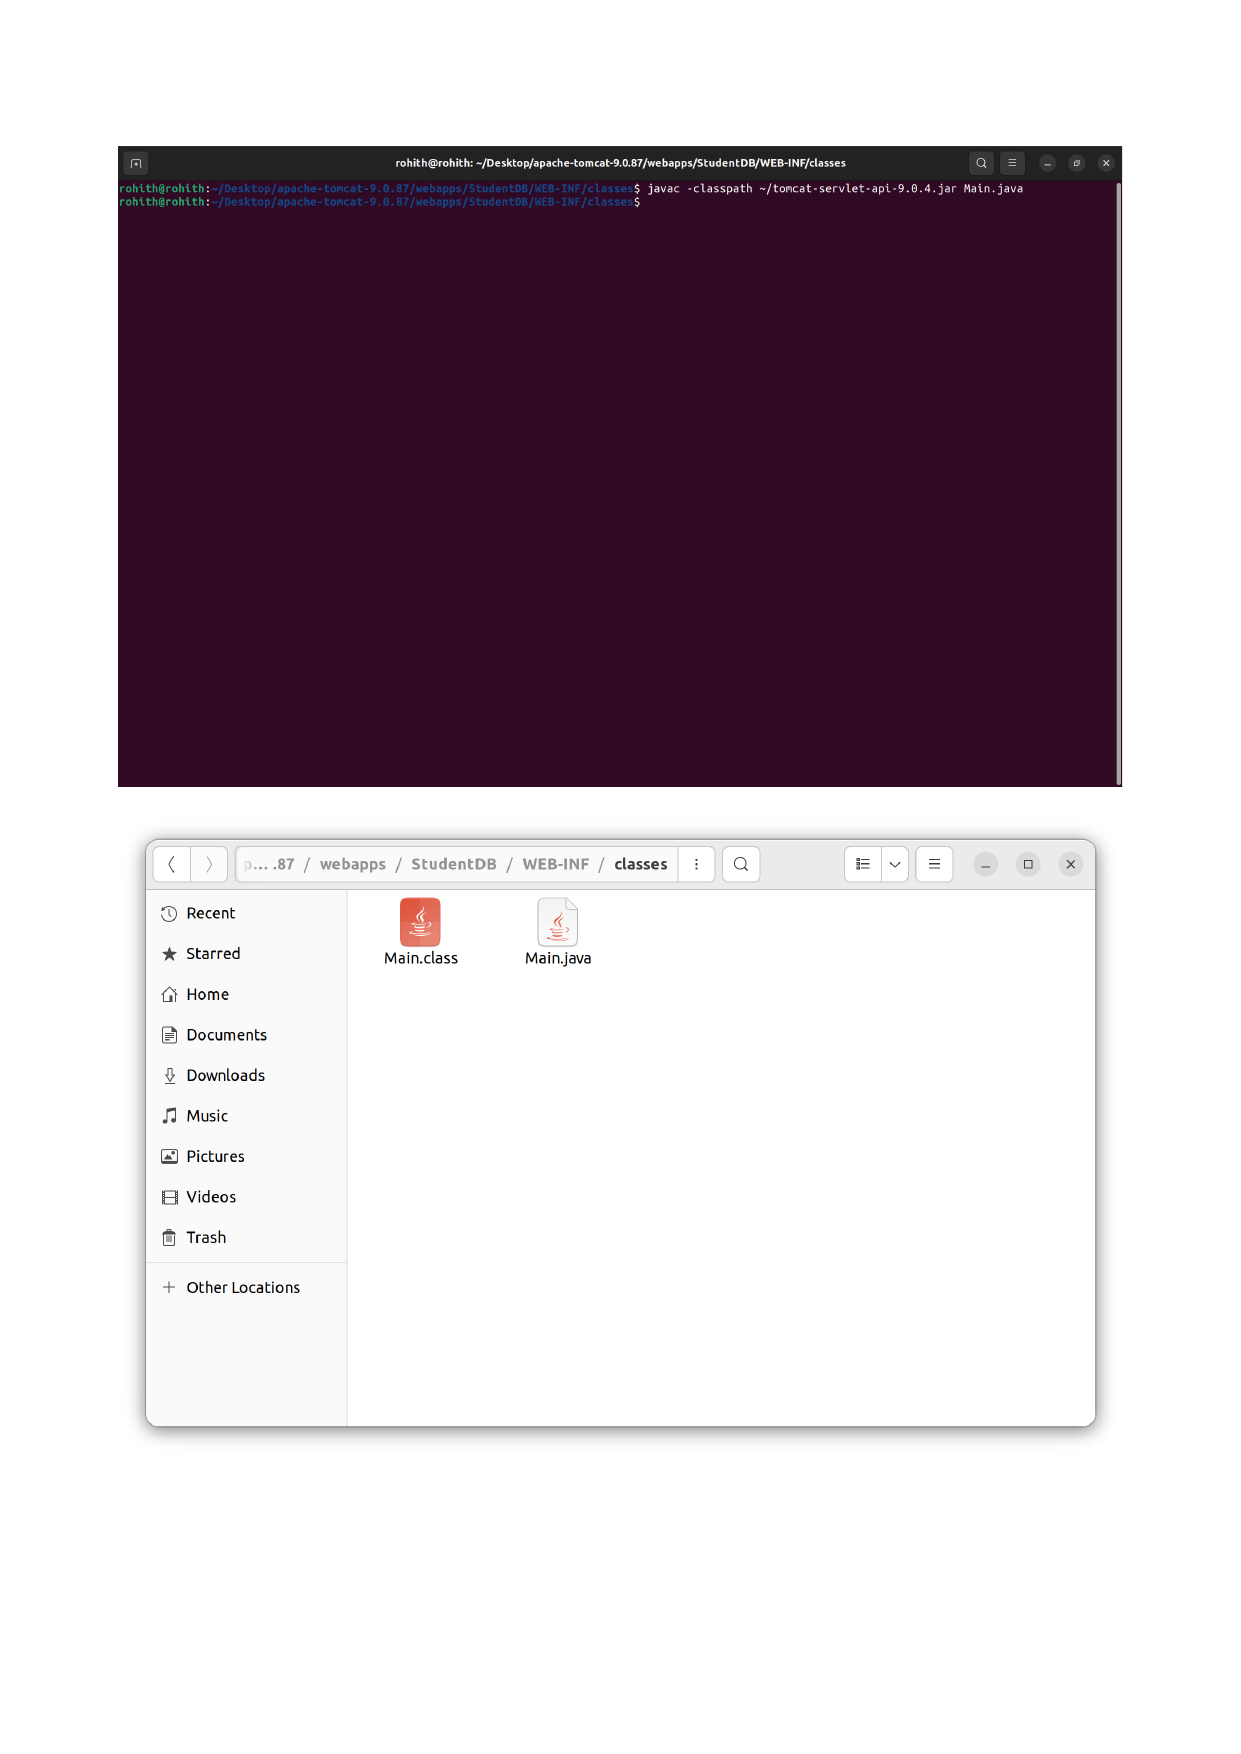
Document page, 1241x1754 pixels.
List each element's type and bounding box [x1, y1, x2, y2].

picture [118, 815, 1123, 1457]
picture [118, 146, 1123, 787]
